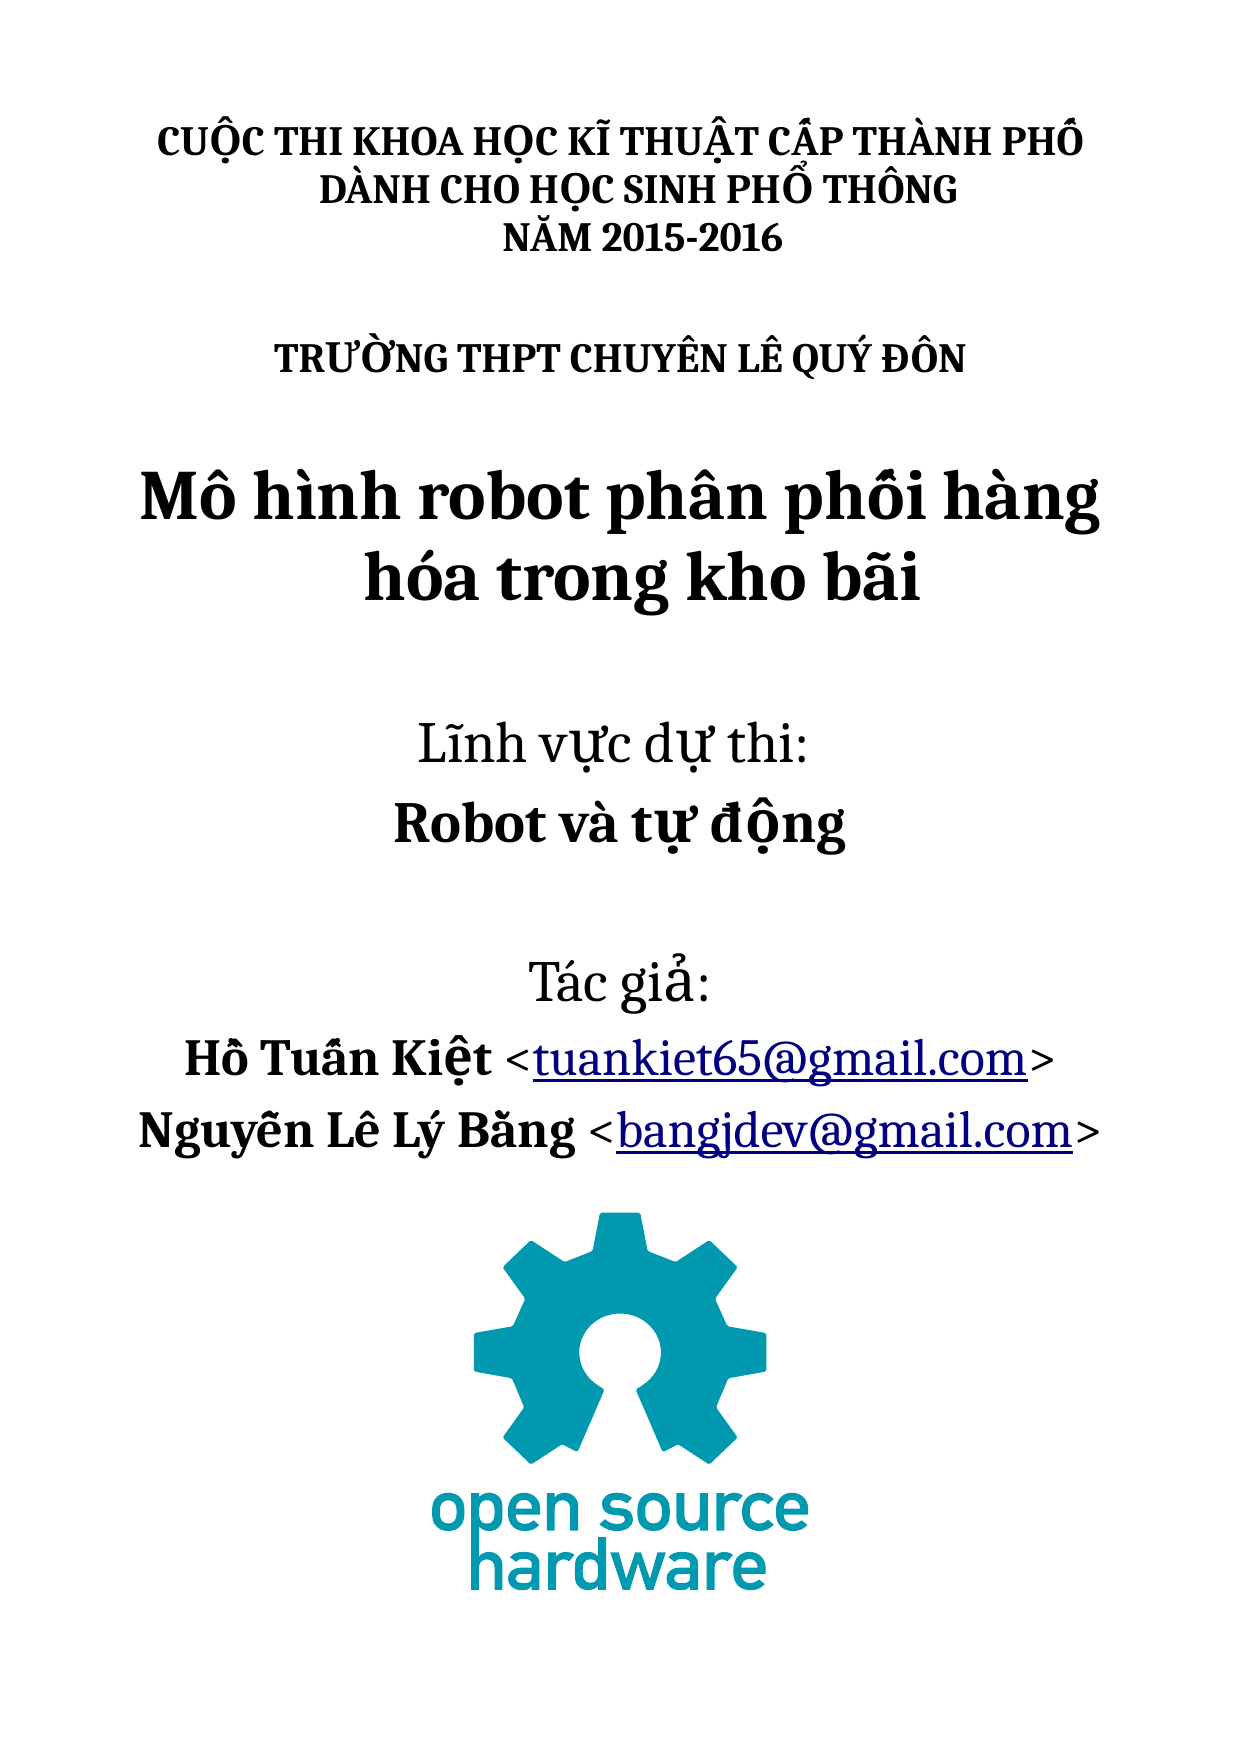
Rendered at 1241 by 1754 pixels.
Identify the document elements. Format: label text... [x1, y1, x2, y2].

text TRƯỜNG THPT CHUYÊN LÊ QUÝ ĐÔN [118, 335, 1122, 383]
text Hồ Tuấn Kiệt <tuankiet65@gmail.com> [118, 1028, 1122, 1088]
text Lĩnh vực dự thi: [118, 710, 1122, 777]
text Nguyễn Lê Lý Bằng <bangjdev@gmail.com> [118, 1101, 1122, 1160]
text Robot và tự động [118, 790, 1122, 857]
text Tác giả: [118, 949, 1122, 1016]
subtitle Mô hình robot phân phối hàng hóa trong kho bãi [118, 456, 1122, 618]
subtitle CUỘC THI KHOA HỌC KĨ THUẬT CẤP THÀNH PHỐ DÀNH CHO HỌC SINH PHỔ THÔNG NĂM 2015-2016 [118, 118, 1122, 262]
